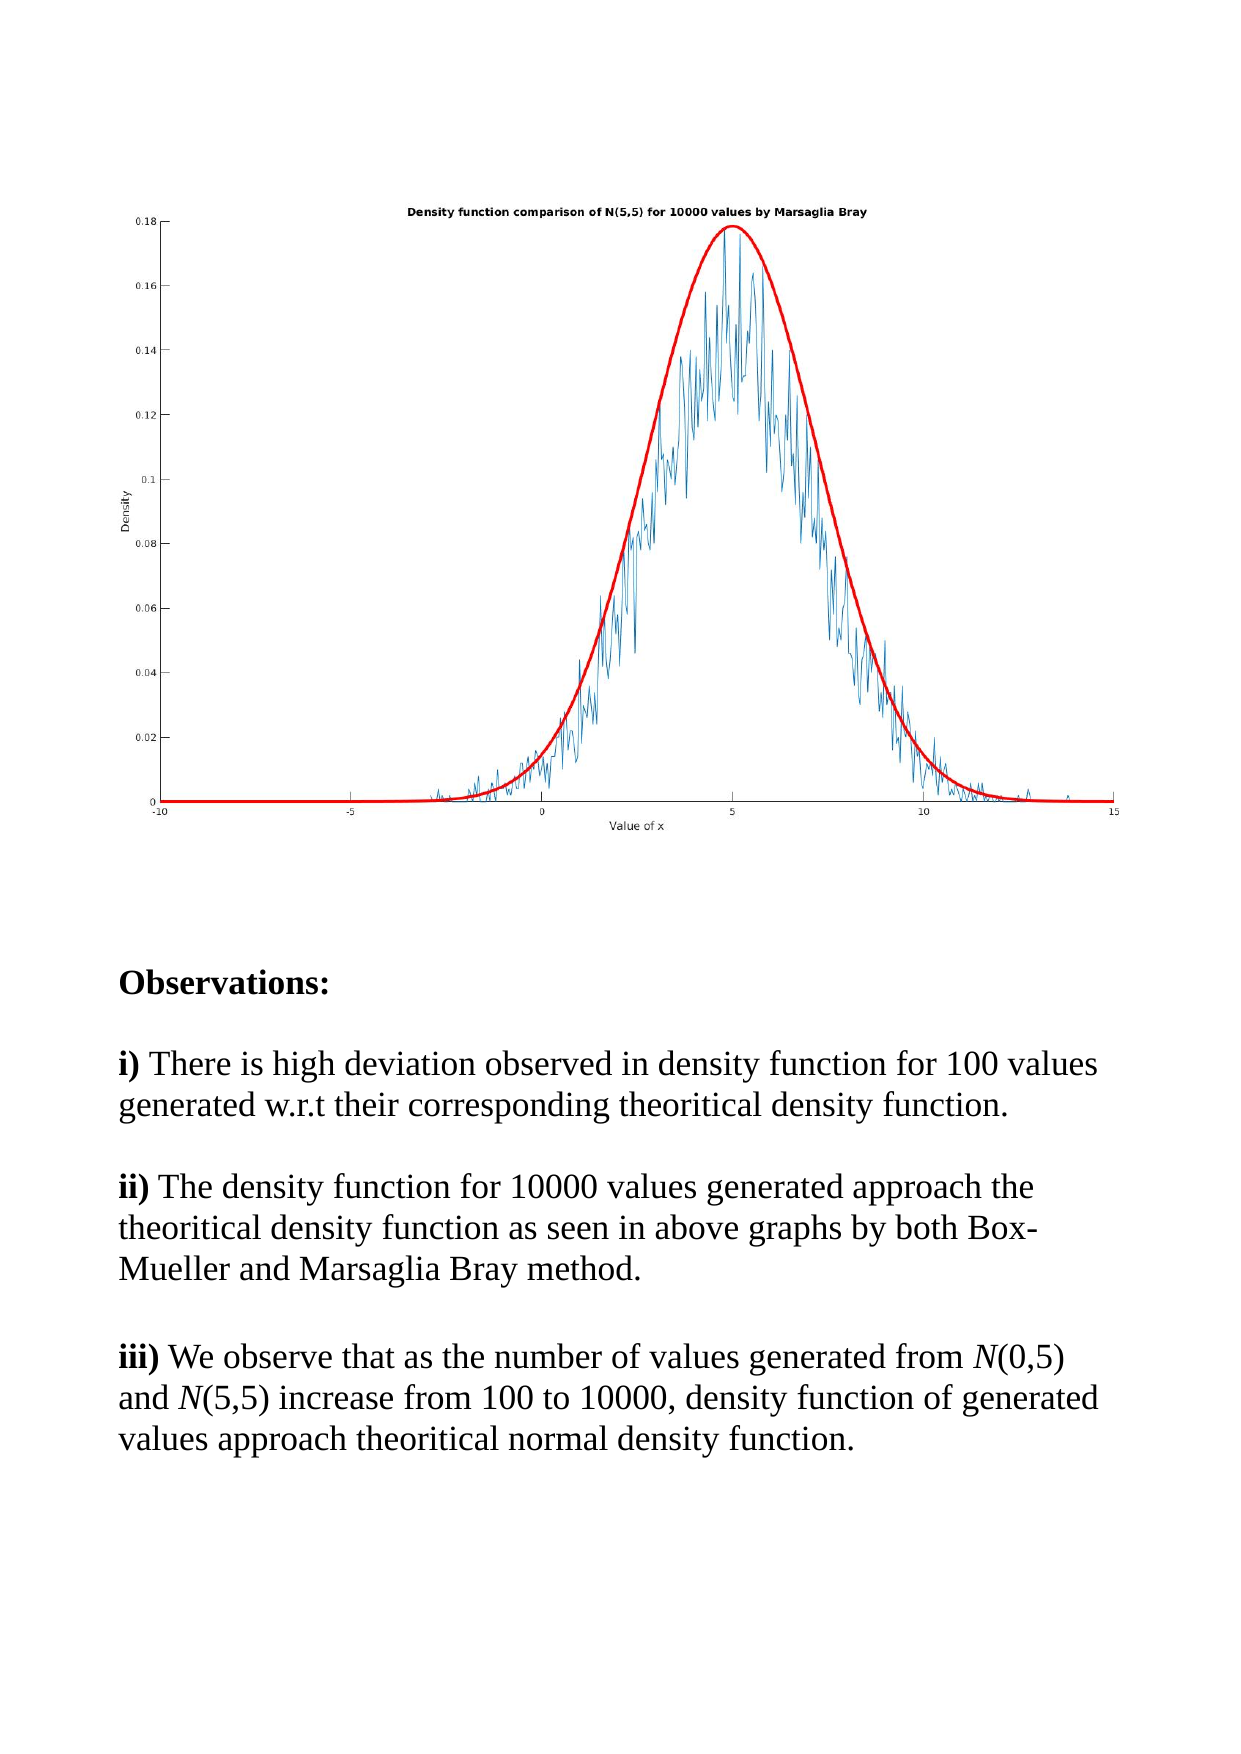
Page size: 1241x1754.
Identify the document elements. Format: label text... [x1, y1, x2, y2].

text i) There is high deviation observed in density function for 100 values generated w.r.t their corresponding theoritical density function. [118, 1043, 1122, 1124]
picture [0, 168, 1231, 880]
text Observations: [118, 961, 1122, 1002]
text iii) We observe that as the number of values generated from N(0,5) and N(5,5) increase from 100 to 10000, density function of generated values approach theoritical normal density function. [118, 1336, 1122, 1458]
text ii) The density function for 10000 values generated approach the theoritical density function as seen in above graphs by both Box-Mueller and Marsaglia Bray method. [118, 1165, 1122, 1288]
